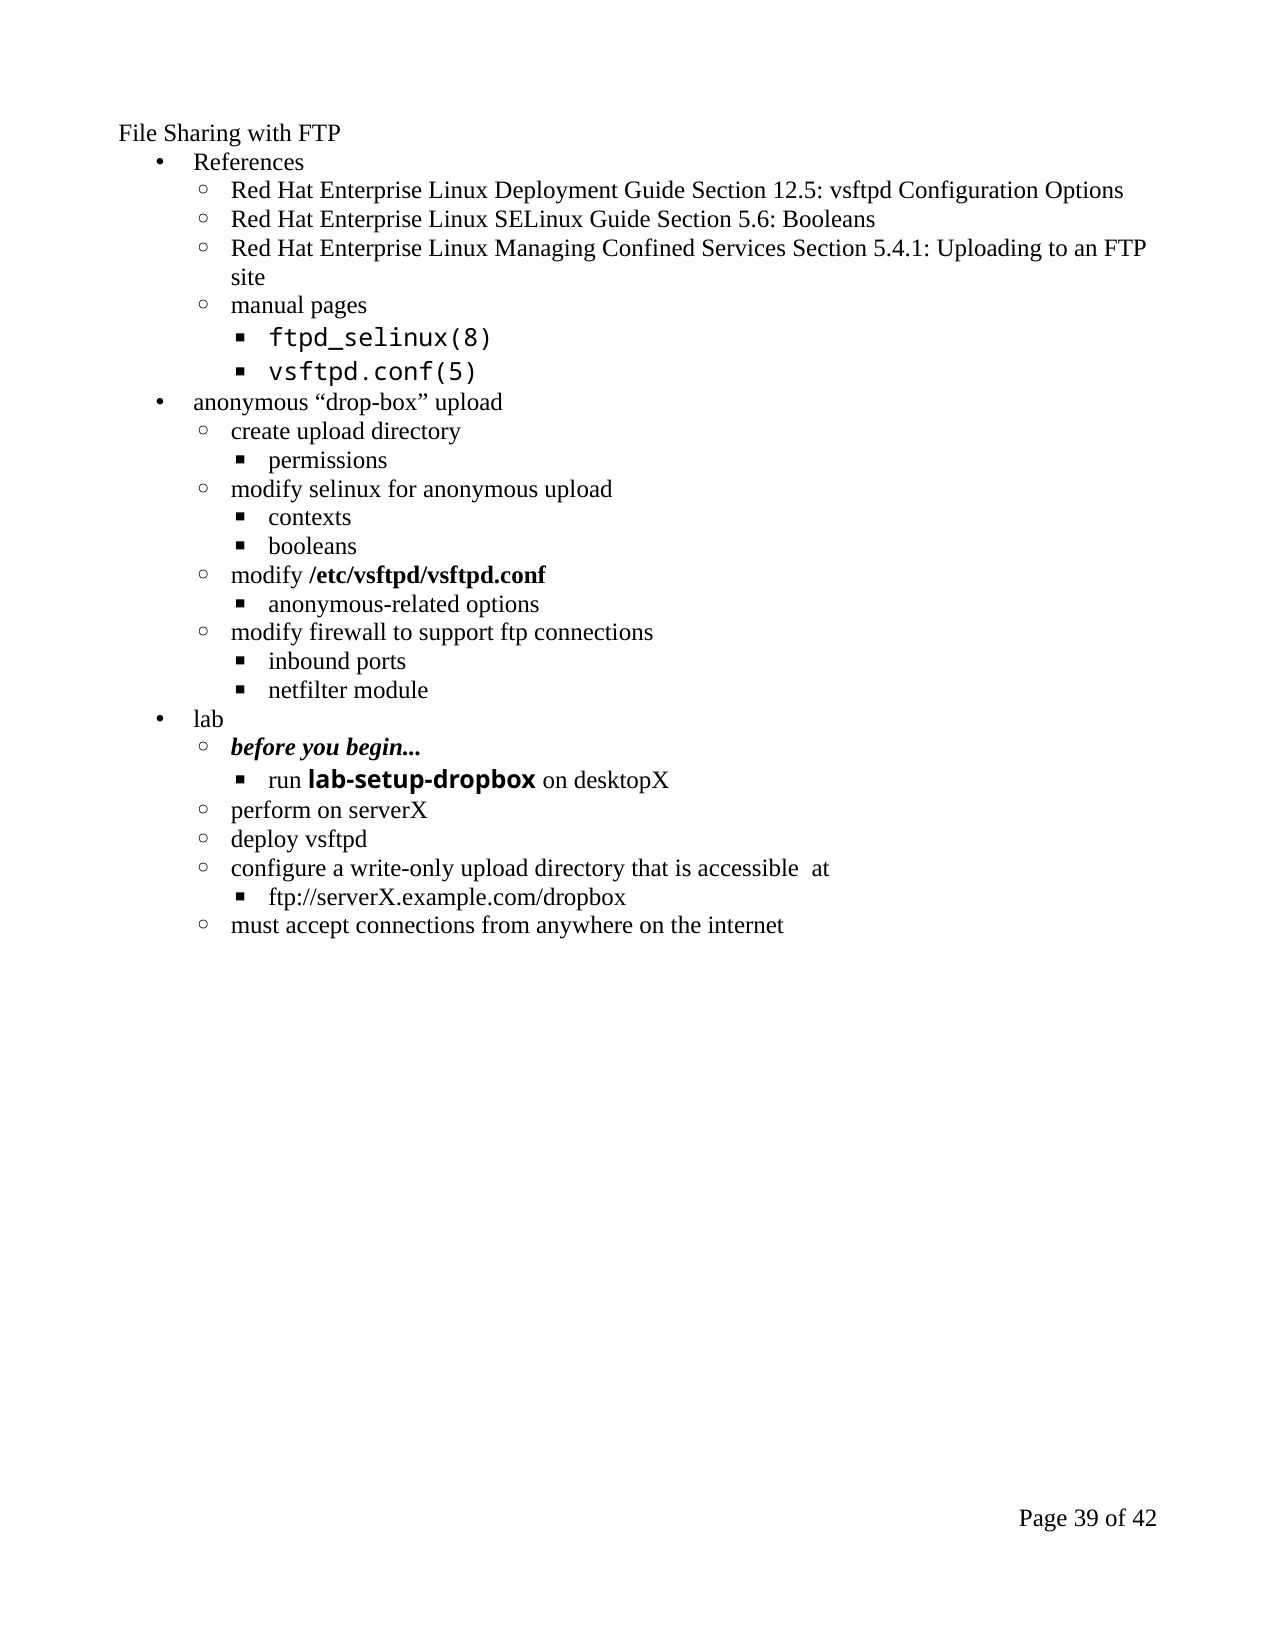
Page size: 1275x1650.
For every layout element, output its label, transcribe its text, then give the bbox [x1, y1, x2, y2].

list ftpd_selinux(8) [231, 319, 1157, 353]
list anonymous-related options [231, 589, 1157, 617]
list inbound ports [231, 646, 1157, 675]
list ftp://serverX.example.com/dropbox [231, 882, 1157, 910]
list configure a write-only upload directory that is accessible at [193, 853, 1157, 882]
list modify /etc/vsftpd/vsftpd.conf [193, 560, 1157, 589]
list References [156, 147, 1157, 176]
list booleans [231, 531, 1157, 560]
list netfilter module [231, 675, 1157, 704]
list deploy vsftpd [193, 824, 1157, 853]
list Red Hat Enterprise Linux Deployment Guide Section 12.5: vsftpd Configuration Options [193, 176, 1157, 204]
list modify firewall to support ftp connections [193, 617, 1157, 646]
list Red Hat Enterprise Linux SELinux Guide Section 5.6: Booleans [193, 204, 1157, 233]
list permissions [231, 445, 1157, 474]
list before you begin... [193, 732, 1157, 761]
list perform on serverX [193, 795, 1157, 824]
list run lab-setup-dropbox on desktopX [231, 761, 1157, 795]
list vsftpd.conf(5) [231, 353, 1157, 387]
list must accept connections from anywhere on the internet [193, 910, 1157, 939]
list create upload directory [193, 416, 1157, 445]
list Red Hat Enterprise Linux Managing Confined Services Section 5.4.1: Uploading to an FTP site [193, 233, 1157, 291]
list lab [156, 704, 1157, 732]
list manual pages [193, 291, 1157, 319]
text File Sharing with FTP [118, 118, 1157, 147]
list anonymous “drop-box” upload [156, 387, 1157, 416]
list contexts [231, 502, 1157, 531]
list modify selinux for anonymous upload [193, 474, 1157, 502]
